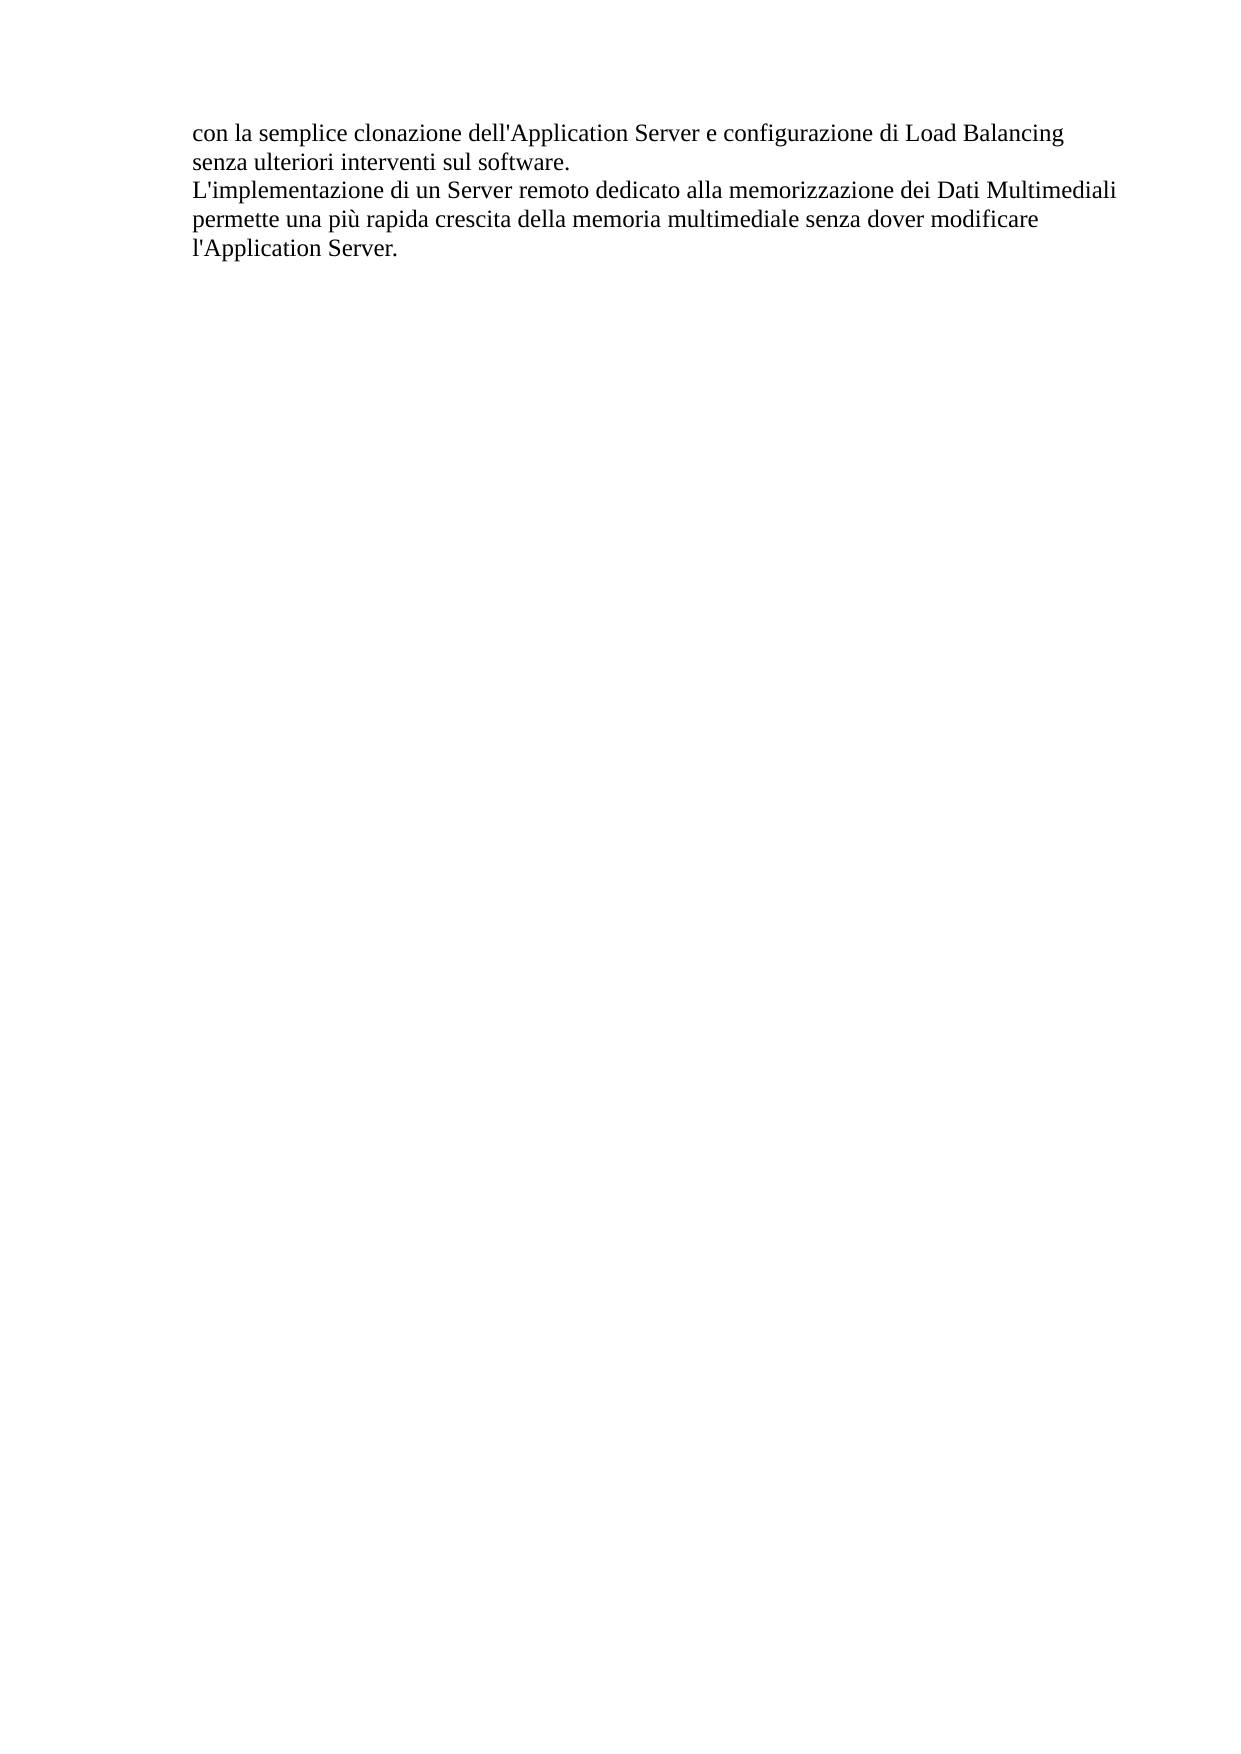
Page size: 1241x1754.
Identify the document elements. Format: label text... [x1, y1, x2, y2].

text l'Application Server. [118, 233, 1122, 262]
text permette una più rapida crescita della memoria multimediale senza dover modificare [118, 204, 1122, 233]
text L'implementazione di un Server remoto dedicato alla memorizzazione dei Dati Multimediali [118, 176, 1122, 204]
text con la semplice clonazione dell'Application Server e configurazione di Load Balancing senza ulteriori interventi sul software. [118, 118, 1122, 176]
